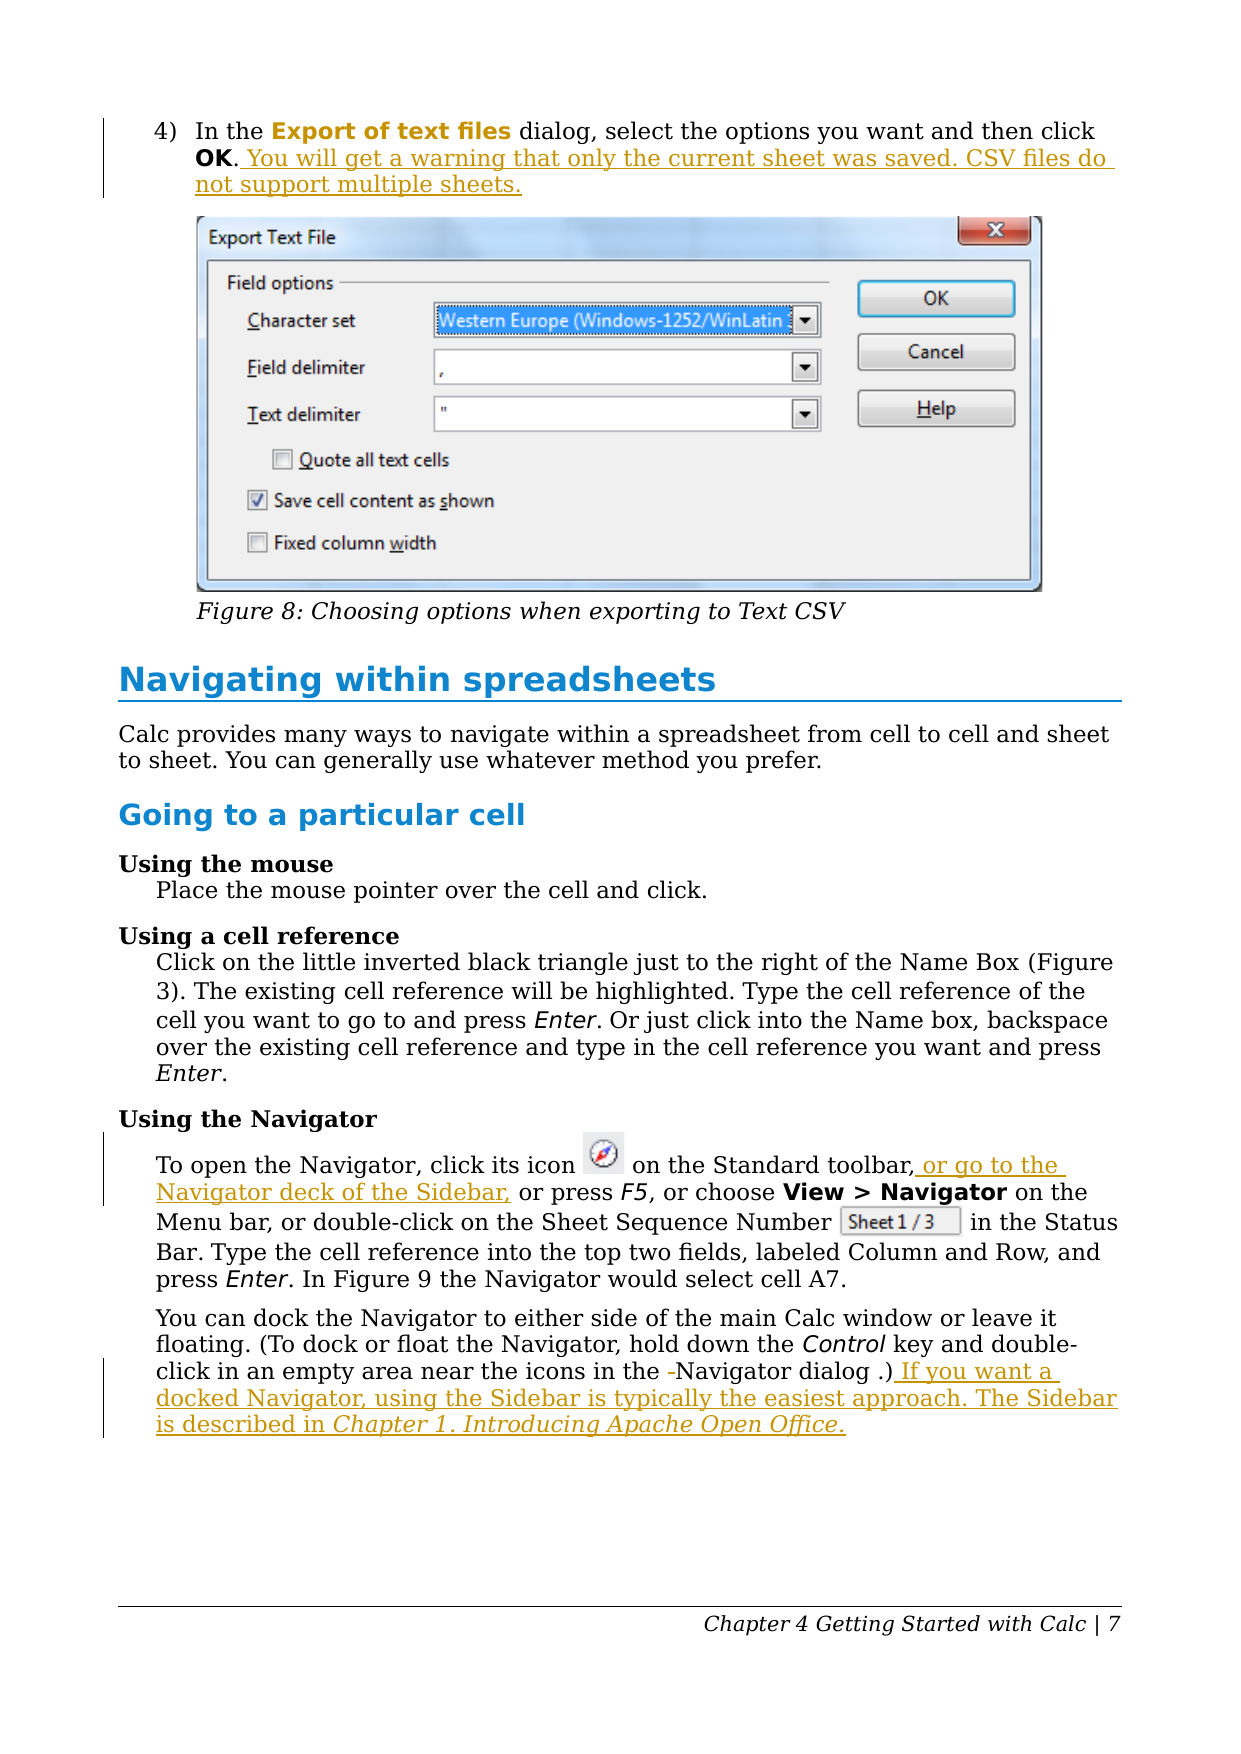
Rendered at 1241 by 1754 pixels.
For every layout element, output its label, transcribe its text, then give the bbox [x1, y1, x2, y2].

picture [583, 1132, 625, 1174]
text Click on the little inverted black triangle just to the right of the Name Box (Figure 3). The existing cell reference will be highlighted. Type the cell reference of the cell you want to go to and press Enter. Or just click into the Name box, backspace over the existing cell reference and type in the cell reference you want and press Enter. [156, 949, 1122, 1087]
text Calc provides many ways to navigate within a spreadsheet from cell to cell and sheet to sheet. You can generally use whatever method you prefer. [118, 721, 1122, 774]
text Using the mouse [118, 851, 1122, 877]
subtitle Going to a particular cell [118, 798, 1122, 832]
subtitle Navigating within spreadsheets [118, 661, 1122, 700]
list In the Export of text files dialog, select the options you want and then click OK. You will get a warning that only the current sheet was saved. CSV files do not support multiple sheets. [177, 118, 1122, 198]
picture [839, 1205, 963, 1237]
text Figure 8: Choosing options when exporting to Text CSV [197, 598, 1044, 625]
picture [196, 216, 1044, 592]
text You can dock the Navigator to either side of the main Calc window or leave it floating. (To dock or float the Navigator, hold down the Control key and double-click in an empty area near the icons in the Navigator dialog .) If you want a docked Navigator, using the Sidebar is typically the easiest approach. The Sidebar is described in Chapter 1. Introducing Apache Open Office. [156, 1305, 1122, 1438]
text Using a cell reference [118, 923, 1122, 949]
text Using the Navigator [118, 1105, 1122, 1132]
text To open the Navigator, click its icon on the Standard toolbar, or go to the Navigator deck of the Sidebar, or press F5, or choose View > Navigator on the Menu bar, or double-click on the Sheet Sequence Number in the Status Bar. Type the cell reference into the top two fields, labeled Column and Row, and press Enter. In Figure 9 the Navigator would select cell A7. [156, 1132, 1122, 1292]
text Place the mouse pointer over the cell and click. [156, 877, 1122, 904]
